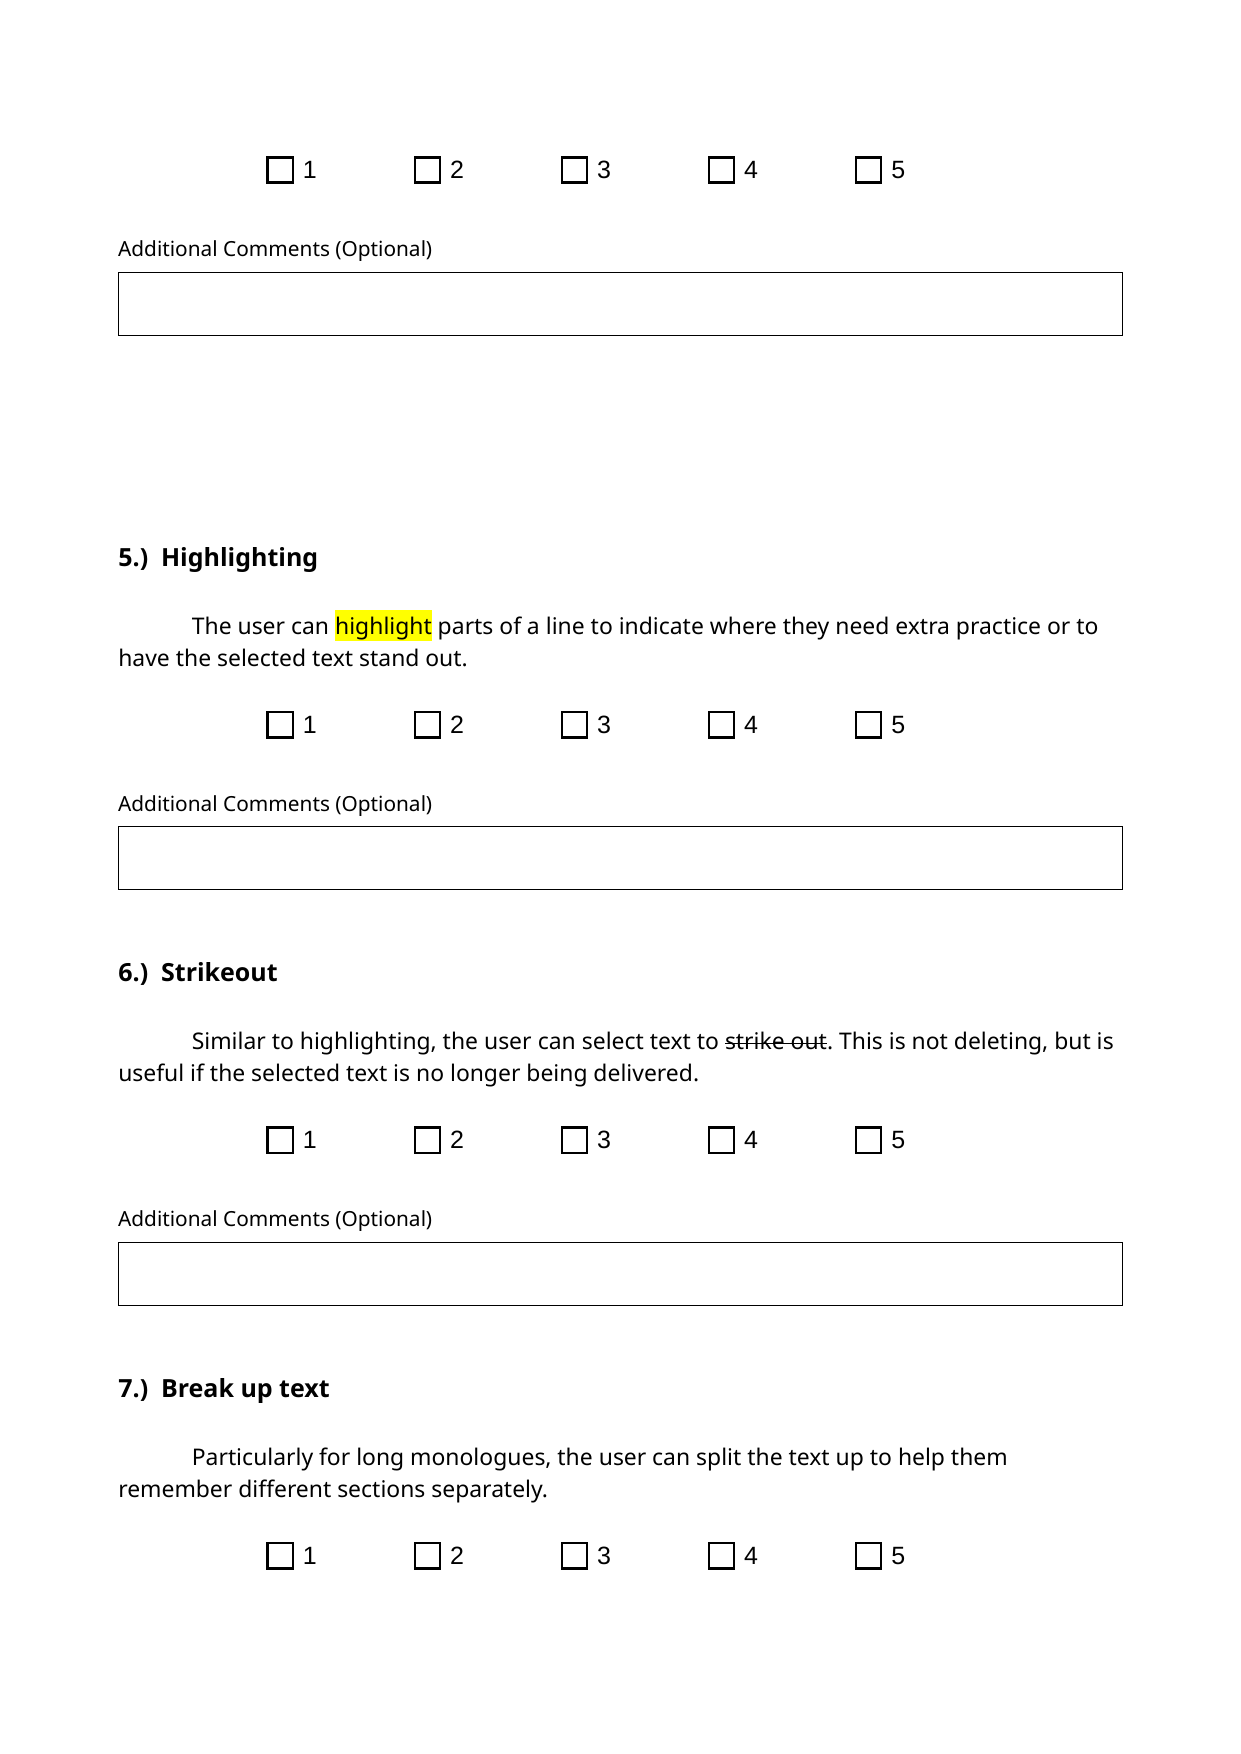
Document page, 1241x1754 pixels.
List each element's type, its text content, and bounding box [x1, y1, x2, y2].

text 7.) Break up text [118, 1370, 1122, 1404]
text The user can highlight parts of a line to indicate where they need extra practice or to have the selected text stand out. [118, 607, 1122, 673]
text Particularly for long monologues, the user can split the text up to help them remember different sections separately. [118, 1438, 1122, 1504]
text 6.) Strikeout [118, 955, 1122, 989]
text Similar to highlighting, the user can select text to strike out. This is not deleting, but is useful if the selected text is no longer being delivered. [118, 1023, 1122, 1088]
text 5.) Highlighting [118, 539, 1122, 573]
